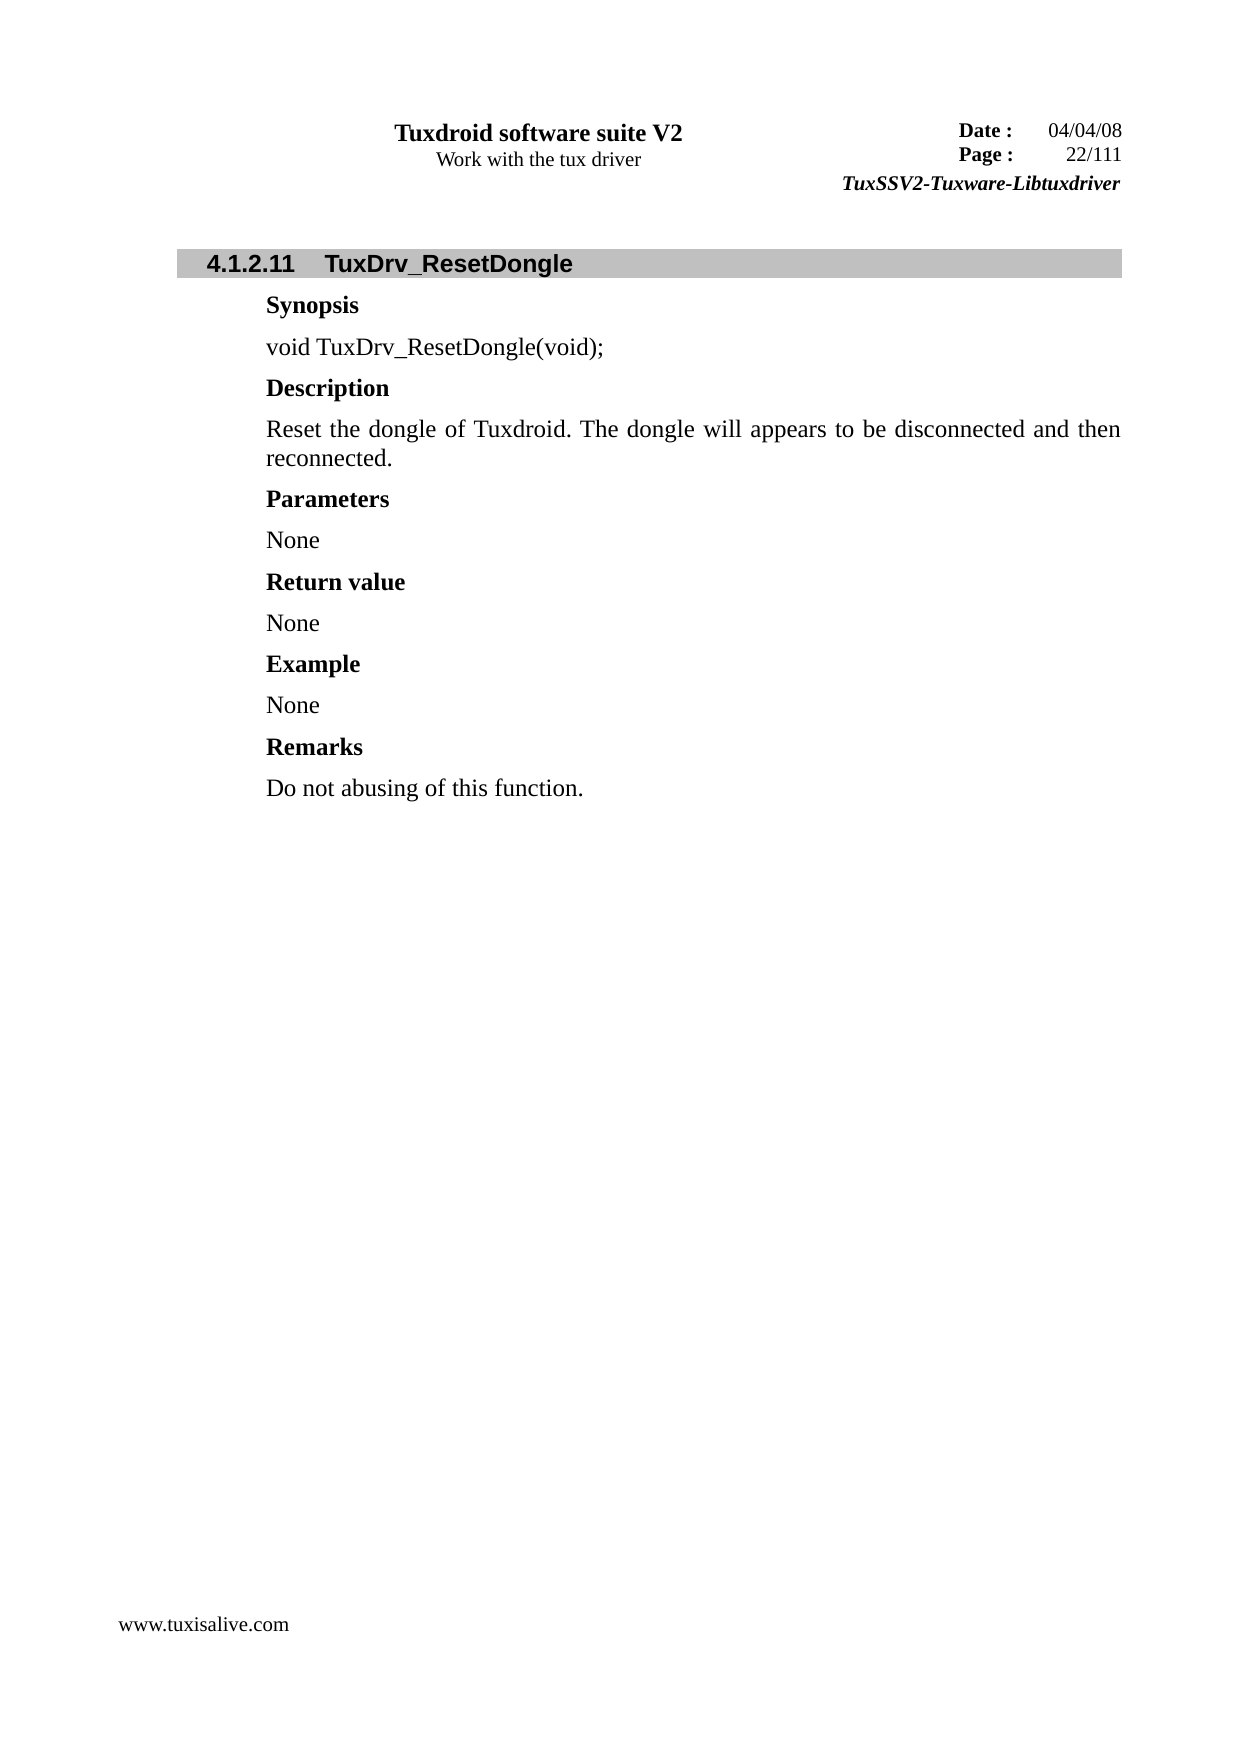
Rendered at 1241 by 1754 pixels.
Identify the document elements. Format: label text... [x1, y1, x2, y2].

text None [266, 526, 1122, 554]
text Synopsis [266, 291, 1122, 319]
text Description [266, 373, 1122, 402]
text void TuxDrv_ResetDongle(void); [266, 332, 1122, 361]
text None [266, 608, 1122, 637]
text Return value [266, 567, 1122, 596]
text Reset the dongle of Tuxdroid. The dongle will appears to be disconnected and then reconnected. [266, 414, 1122, 472]
text Remarks [266, 732, 1122, 761]
subtitle TuxDrv_ResetDongle [177, 249, 1122, 278]
text Do not abusing of this function. [266, 773, 1122, 802]
text Parameters [266, 484, 1122, 513]
text None [266, 691, 1122, 719]
text Example [266, 649, 1122, 678]
